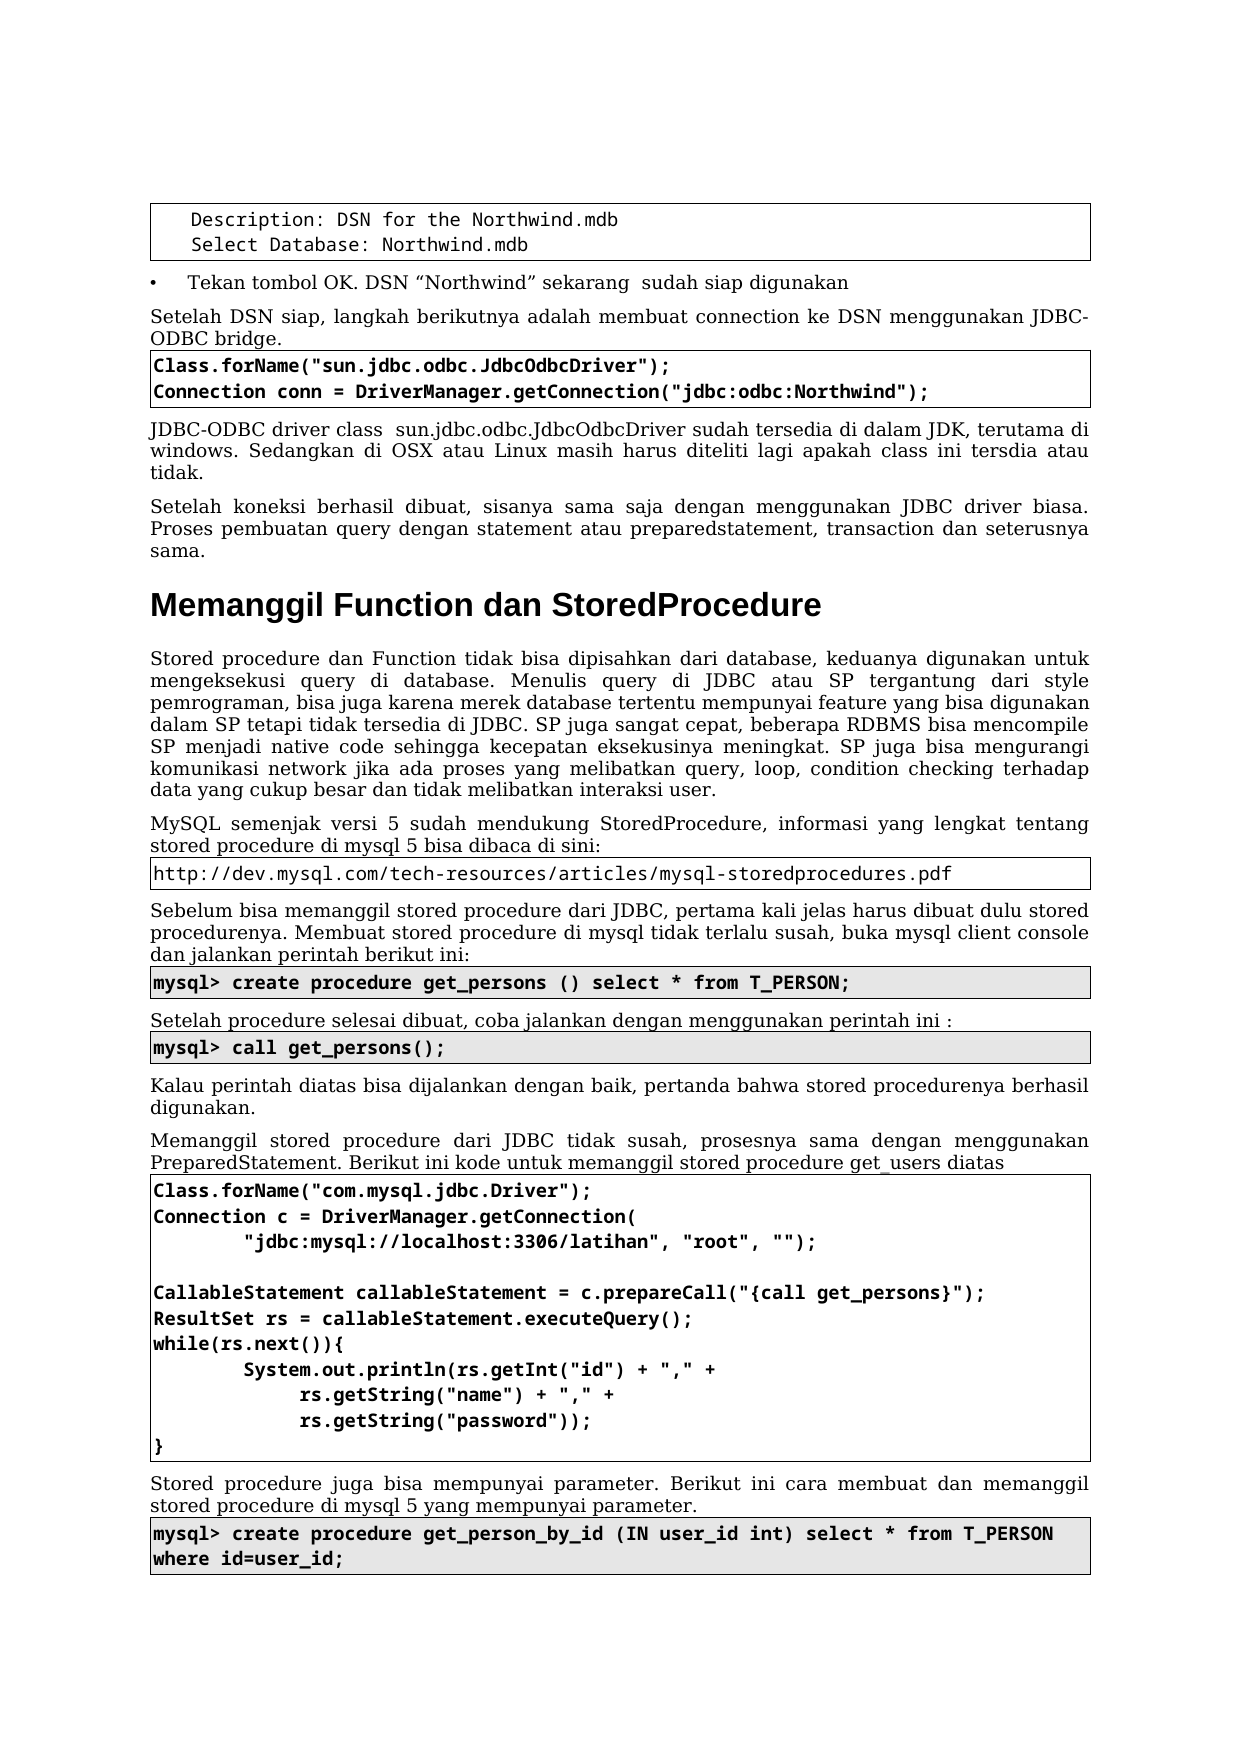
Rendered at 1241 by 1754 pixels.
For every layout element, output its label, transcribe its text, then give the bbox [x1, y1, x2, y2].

text JDBC-ODBC driver class sun.jdbc.odbc.JdbcOdbcDriver sudah tersedia di dalam JDK, terutama di windows. Sedangkan di OSX atau Linux masih harus diteliti lagi apakah class ini tersdia atau tidak. [150, 419, 1091, 484]
text mysql> call get_persons(); [151, 1032, 1090, 1063]
text CallableStatement callableStatement = c.prepareCall("{call get_persons}"); [151, 1276, 1090, 1302]
text Connection conn = DriverManager.getConnection("jdbc:odbc:Northwind"); [151, 375, 1090, 407]
text Memanggil stored procedure dari JDBC tidak susah, prosesnya sama dengan menggunakan PreparedStatement. Berikut ini kode untuk memanggil stored procedure get_users diatas [150, 1131, 1091, 1174]
text http://dev.mysql.com/tech-resources/articles/mysql-storedprocedures.pdf [151, 858, 1090, 889]
text Class.forName("sun.jdbc.odbc.JdbcOdbcDriver"); [151, 351, 1090, 375]
text Setelah DSN siap, langkah berikutnya adalah membuat connection ke DSN menggunakan JDBC-ODBC bridge. [150, 306, 1091, 349]
text rs.getString("name") + "," + [151, 1378, 1090, 1404]
text while(rs.next()){ [151, 1327, 1090, 1353]
text MySQL semenjak versi 5 sudah mendukung StoredProcedure, informasi yang lengkat tentang stored procedure di mysql 5 bisa dibaca di sini: [150, 813, 1091, 857]
text Stored procedure dan Function tidak bisa dipisahkan dari database, keduanya digunakan untuk mengeksekusi query di database. Menulis query di JDBC atau SP tergantung dari style pemrograman, bisa juga karena merek database tertentu mempunyai feature yang bisa digunakan dalam SP tetapi tidak tersedia di JDBC. SP juga sangat cepat, beberapa RDBMS bisa mencompile SP menjadi native code sehingga kecepatan eksekusinya meningkat. SP juga bisa mengurangi komunikasi network jika ada proses yang melibatkan query, loop, condition checking terhadap data yang cukup besar dan tidak melibatkan interaksi user. [150, 648, 1091, 801]
text Connection c = DriverManager.getConnection( [151, 1200, 1090, 1225]
list Tekan tombol OK. DSN “Northwind” sekarang sudah siap digunakan [150, 272, 1091, 294]
text "jdbc:mysql://localhost:3306/latihan", "root", ""); [151, 1225, 1090, 1254]
text Kalau perintah diatas bisa dijalankan dengan baik, pertanda bahwa stored procedurenya berhasil digunakan. [150, 1075, 1091, 1119]
text ResultSet rs = callableStatement.executeQuery(); [151, 1302, 1090, 1327]
text rs.getString("password")); [151, 1404, 1090, 1429]
text Setelah koneksi berhasil dibuat, sisanya sama saja dengan menggunakan JDBC driver biasa. Proses pembuatan query dengan statement atau preparedstatement, transaction dan seterusnya sama. [150, 496, 1091, 562]
subtitle Memanggil Function dan StoredProcedure [150, 587, 1091, 624]
text Class.forName("com.mysql.jdbc.Driver"); [151, 1175, 1090, 1200]
text Sebelum bisa memanggil stored procedure dari JDBC, pertama kali jelas harus dibuat dulu stored procedurenya. Membuat stored procedure di mysql tidak terlalu susah, buka mysql client console dan jalankan perintah berikut ini: [150, 900, 1091, 966]
text mysql> create procedure get_persons () select * from T_PERSON; [151, 967, 1090, 998]
text mysql> create procedure get_person_by_id (IN user_id int) select * from T_PERSON where id=user_id; [151, 1518, 1090, 1574]
text } [151, 1429, 1090, 1461]
text Stored procedure juga bisa mempunyai parameter. Berikut ini cara membuat dan memanggil stored procedure di mysql 5 yang mempunyai parameter. [150, 1473, 1091, 1517]
list Description: DSN for the Northwind.mdb [151, 204, 1090, 229]
list Select Database: Northwind.mdb [151, 229, 1090, 260]
text System.out.println(rs.getInt("id") + "," + [151, 1353, 1090, 1378]
text Setelah procedure selesai dibuat, coba jalankan dengan menggunakan perintah ini : [150, 1009, 1091, 1031]
